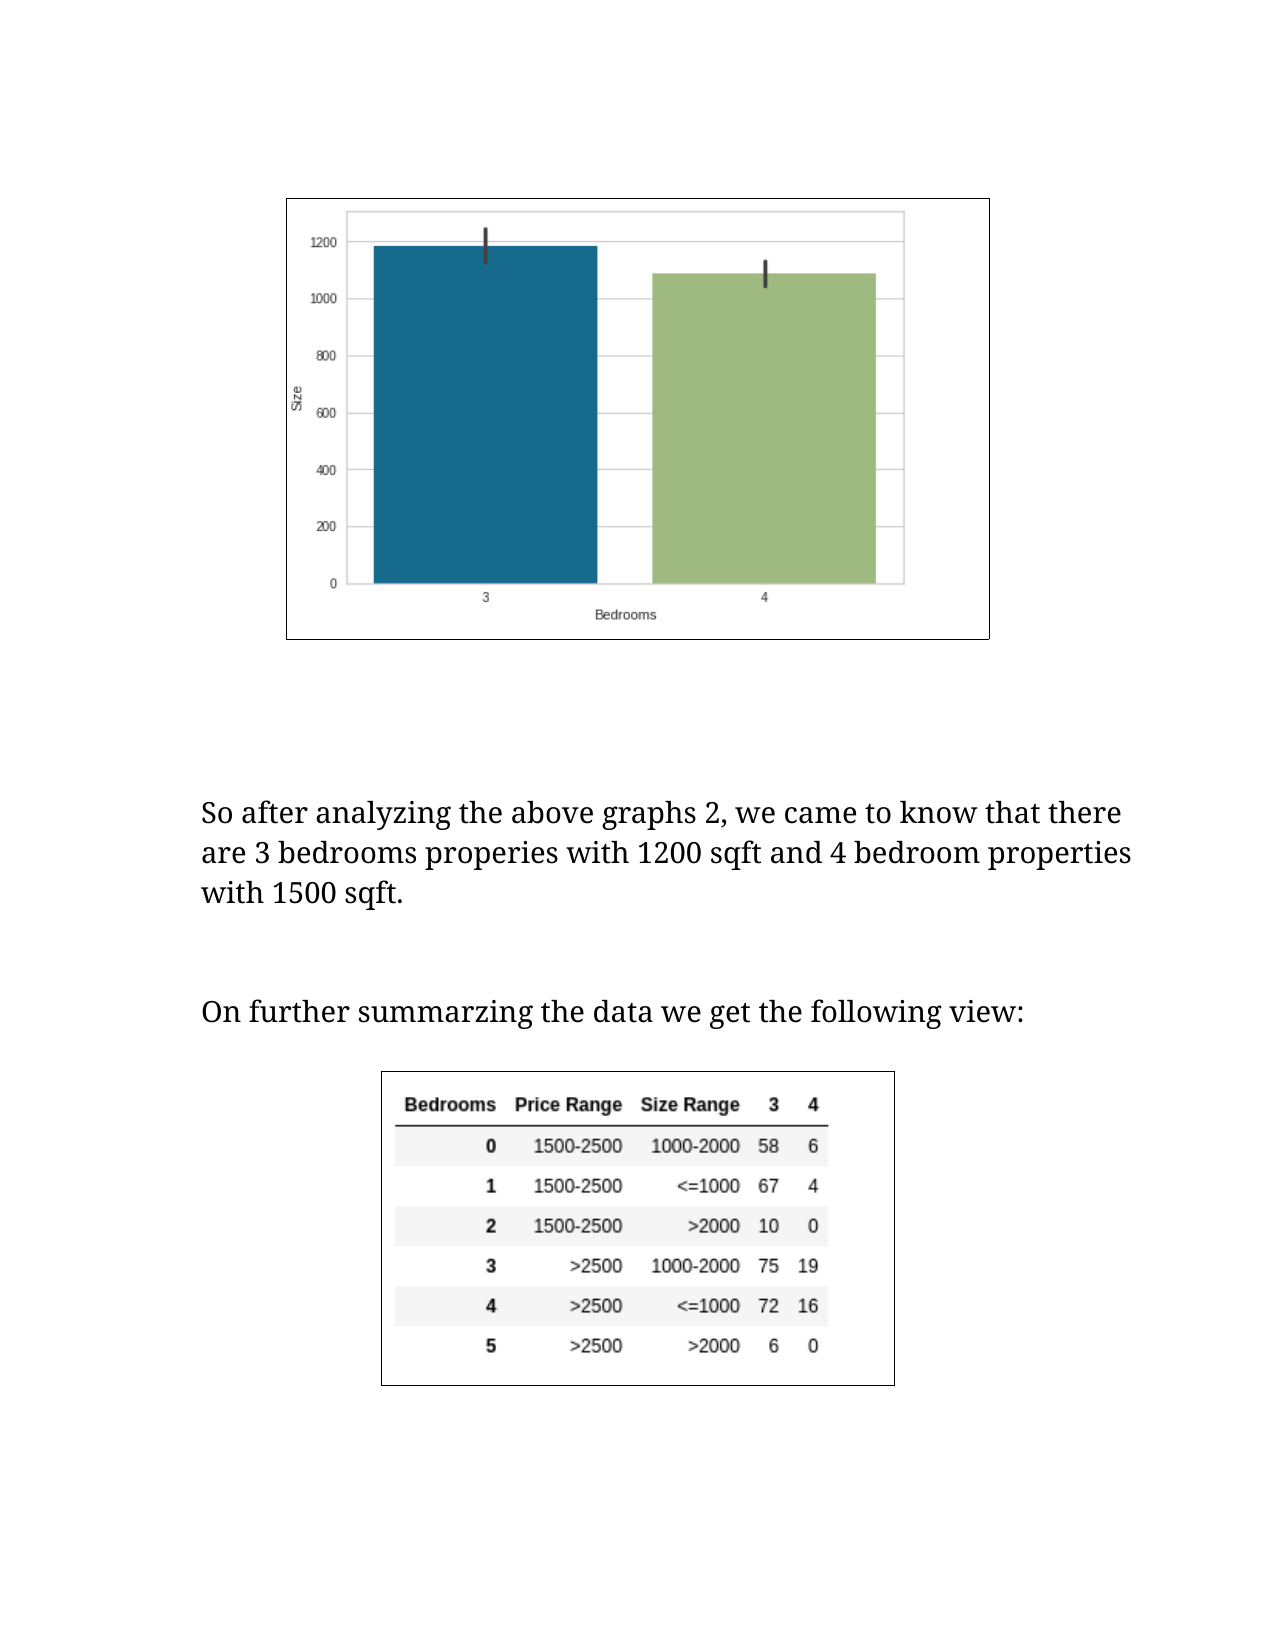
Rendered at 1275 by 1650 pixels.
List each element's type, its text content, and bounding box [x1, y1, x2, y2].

text So after analyzing the above graphs 2, we came to know that there are 3 bedrooms properies with 1200 sqft and 4 bedroom properties with 1500 sqft. [201, 793, 1157, 912]
picture [289, 200, 986, 637]
text On further summarzing the data we get the following view: [201, 991, 1157, 1031]
picture [383, 1073, 892, 1382]
